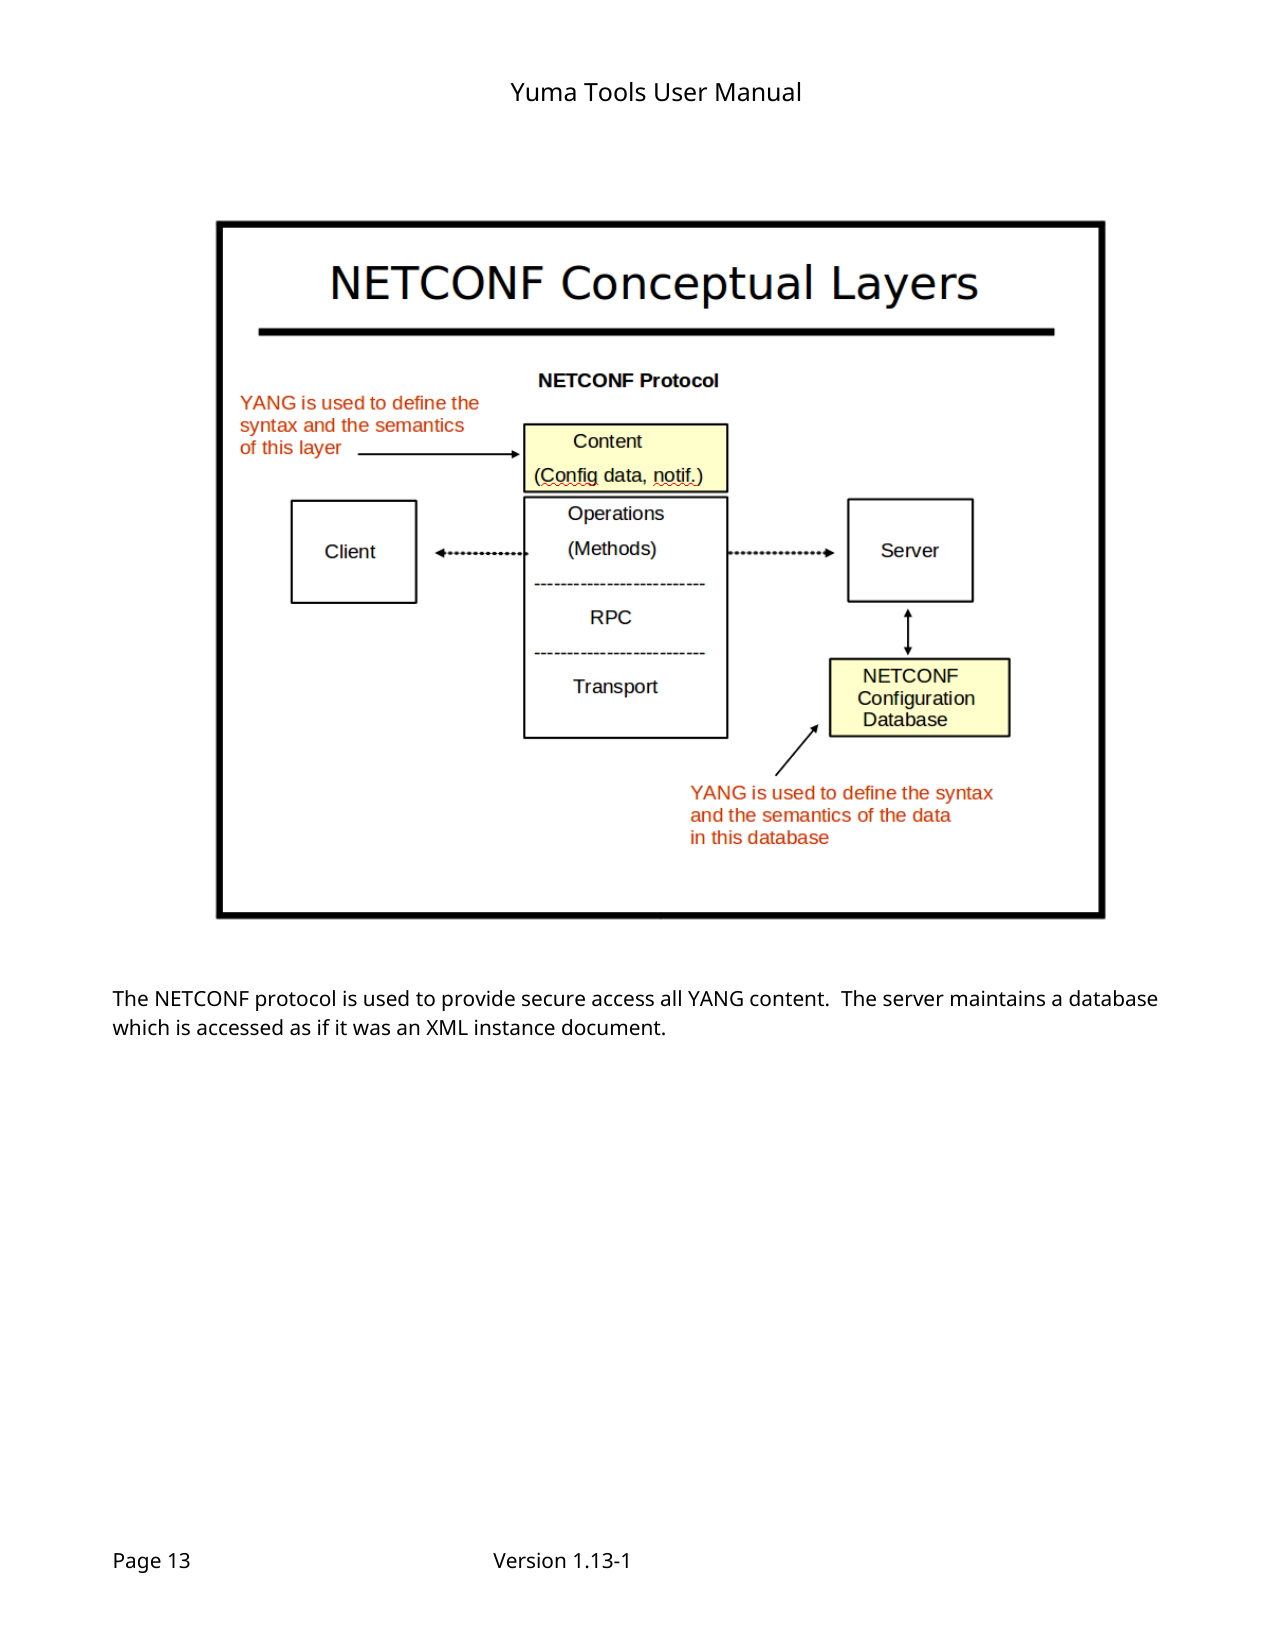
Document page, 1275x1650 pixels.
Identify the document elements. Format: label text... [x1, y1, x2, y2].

picture [149, 179, 1164, 944]
text The NETCONF protocol is used to provide secure access all YANG content. The server maintains a database which is accessed as if it was an XML instance document. [112, 984, 1200, 1041]
